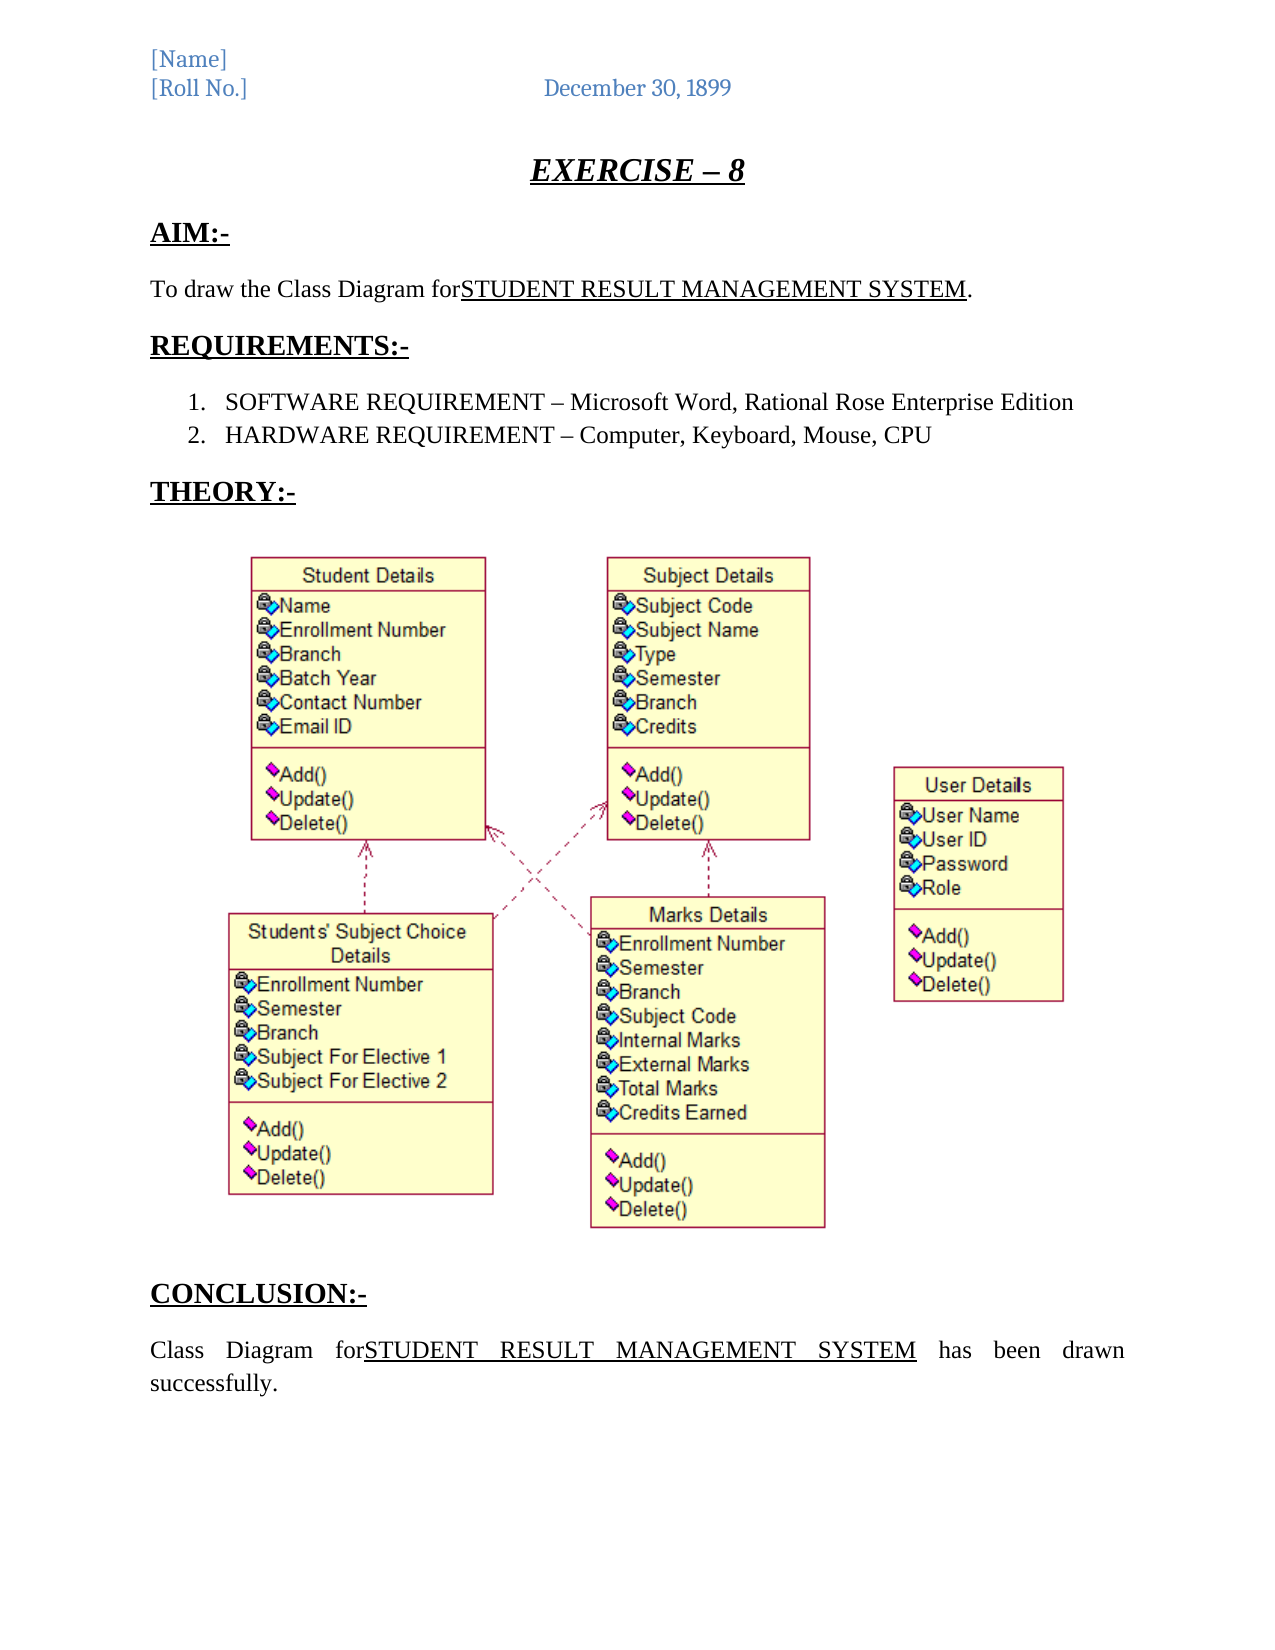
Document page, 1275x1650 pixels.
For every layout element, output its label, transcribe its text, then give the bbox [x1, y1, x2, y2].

text Class Diagram forSTUDENT RESULT MANAGEMENT SYSTEM has been drawn successfully. [150, 1335, 1125, 1397]
text REQUIREMENTS:- [150, 328, 1125, 362]
list HARDWARE REQUIREMENT – Computer, Keyboard, Mouse, CPU [187, 421, 1125, 449]
text EXERCISE – 8 [150, 150, 1125, 188]
text AIM:- [150, 215, 1125, 248]
picture [150, 533, 1125, 1251]
list SOFTWARE REQUIREMENT – Microsoft Word, Rational Rose Enterprise Edition [187, 387, 1125, 416]
text To draw the Class Diagram forSTUDENT RESULT MANAGEMENT SYSTEM. [150, 274, 1125, 303]
text CONCLUSION:- [150, 1276, 1125, 1309]
text THEORY:- [150, 474, 1125, 508]
